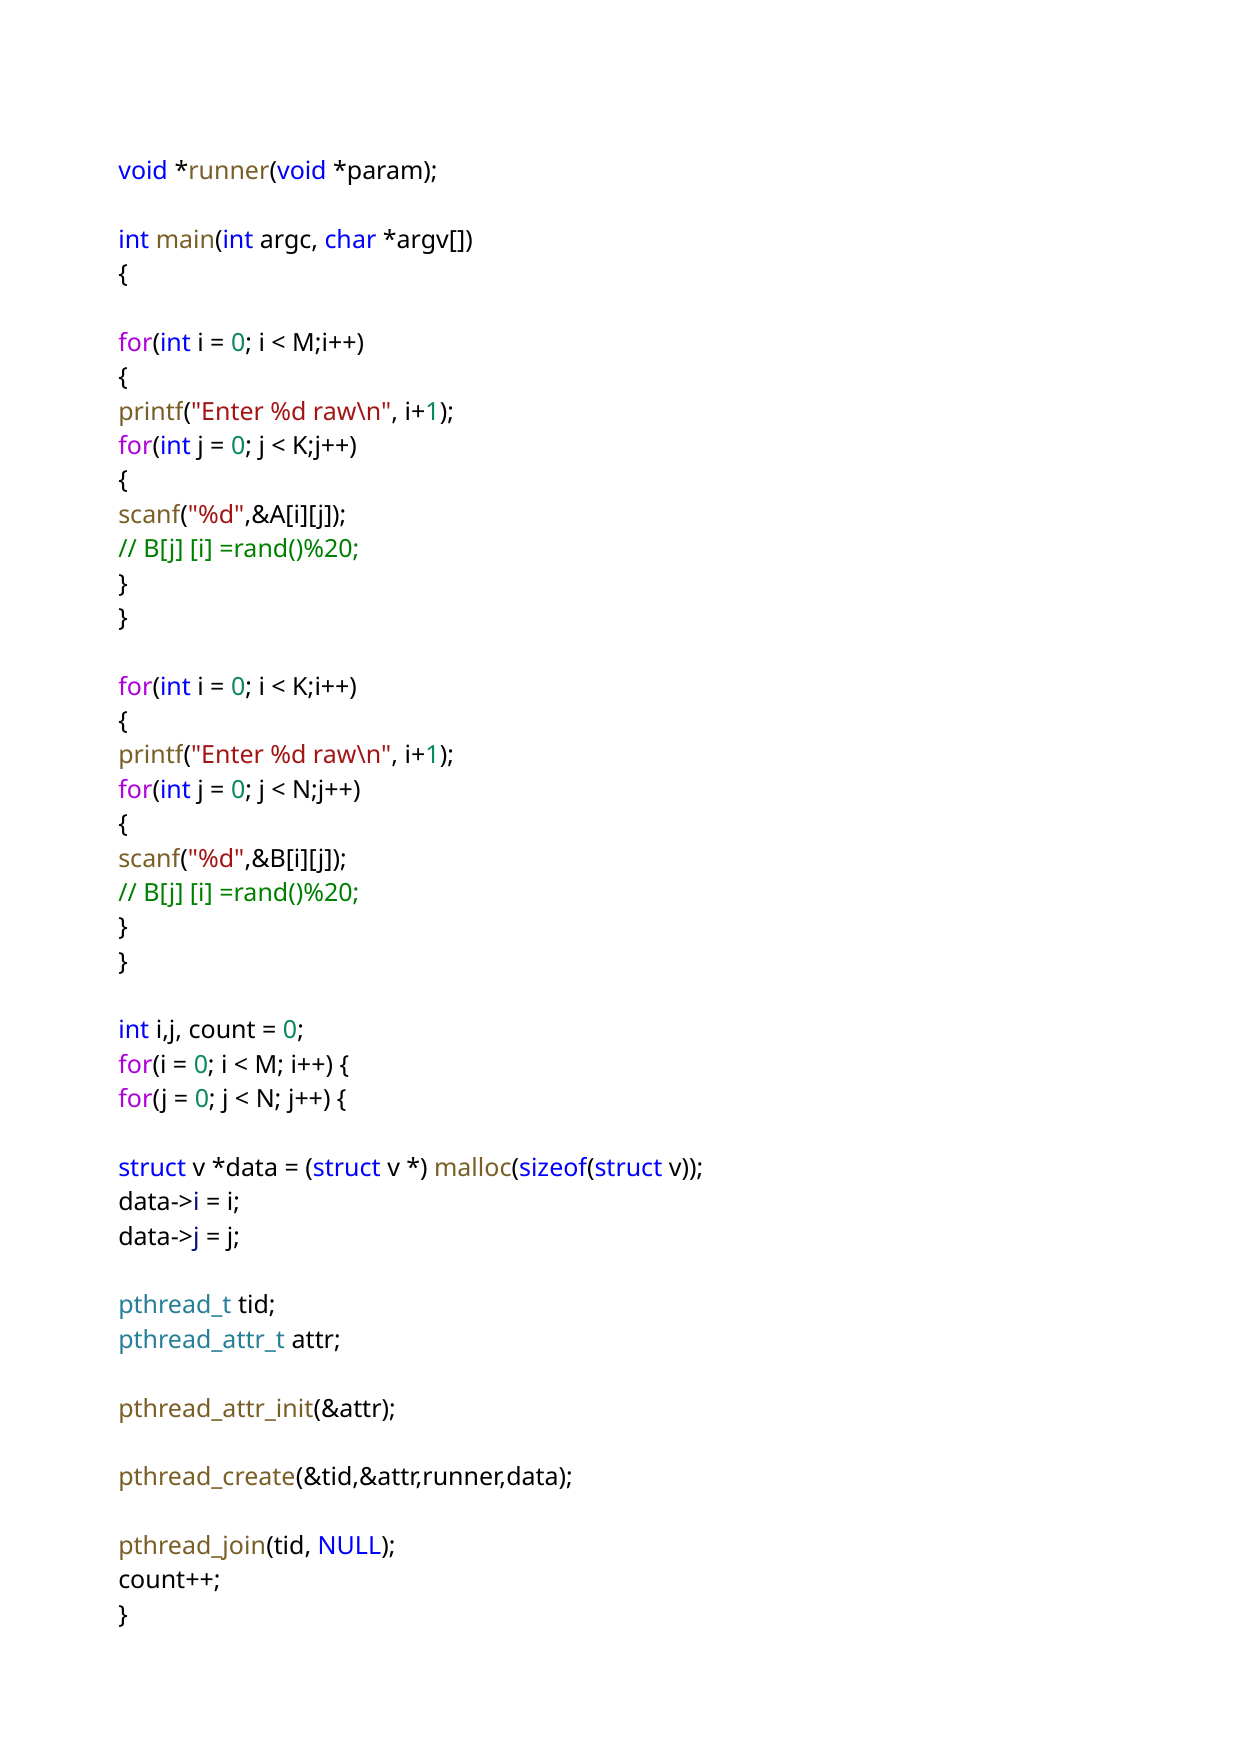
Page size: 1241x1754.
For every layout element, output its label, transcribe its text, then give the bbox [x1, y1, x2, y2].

text pthread_join(tid, NULL); [118, 1527, 1122, 1562]
text printf("Enter %d raw\n", i+1); [118, 737, 1122, 771]
text } [118, 1596, 1122, 1631]
text { [118, 359, 1122, 393]
text scanf("%d",&A[i][j]); [118, 496, 1122, 531]
text pthread_attr_init(&attr); [118, 1390, 1122, 1424]
text void *runner(void *param); [118, 152, 1122, 187]
text scanf("%d",&B[i][j]); [118, 840, 1122, 874]
text data->i = i; [118, 1184, 1122, 1218]
text data->j = j; [118, 1218, 1122, 1252]
text printf("Enter %d raw\n", i+1); [118, 393, 1122, 427]
text } [118, 943, 1122, 977]
text int i,j, count = 0; [118, 1012, 1122, 1046]
text { [118, 806, 1122, 840]
text for(int i = 0; i < K;i++) [118, 668, 1122, 702]
text for(int j = 0; j < N;j++) [118, 771, 1122, 806]
text for(int i = 0; i < M;i++) [118, 324, 1122, 359]
text // B[j] [i] =rand()%20; [118, 874, 1122, 909]
text } [118, 909, 1122, 943]
text // B[j] [i] =rand()%20; [118, 531, 1122, 565]
text for(i = 0; i < M; i++) { [118, 1046, 1122, 1081]
text { [118, 702, 1122, 737]
text int main(int argc, char *argv[]) [118, 221, 1122, 256]
text struct v *data = (struct v *) malloc(sizeof(struct v)); [118, 1149, 1122, 1184]
text for(j = 0; j < N; j++) { [118, 1081, 1122, 1115]
text { [118, 256, 1122, 290]
text count++; [118, 1562, 1122, 1596]
text pthread_create(&tid,&attr,runner,data); [118, 1459, 1122, 1493]
text pthread_attr_t attr; [118, 1321, 1122, 1356]
text pthread_t tid; [118, 1287, 1122, 1321]
text } [118, 565, 1122, 599]
text for(int j = 0; j < K;j++) [118, 427, 1122, 462]
text { [118, 462, 1122, 496]
text } [118, 599, 1122, 634]
